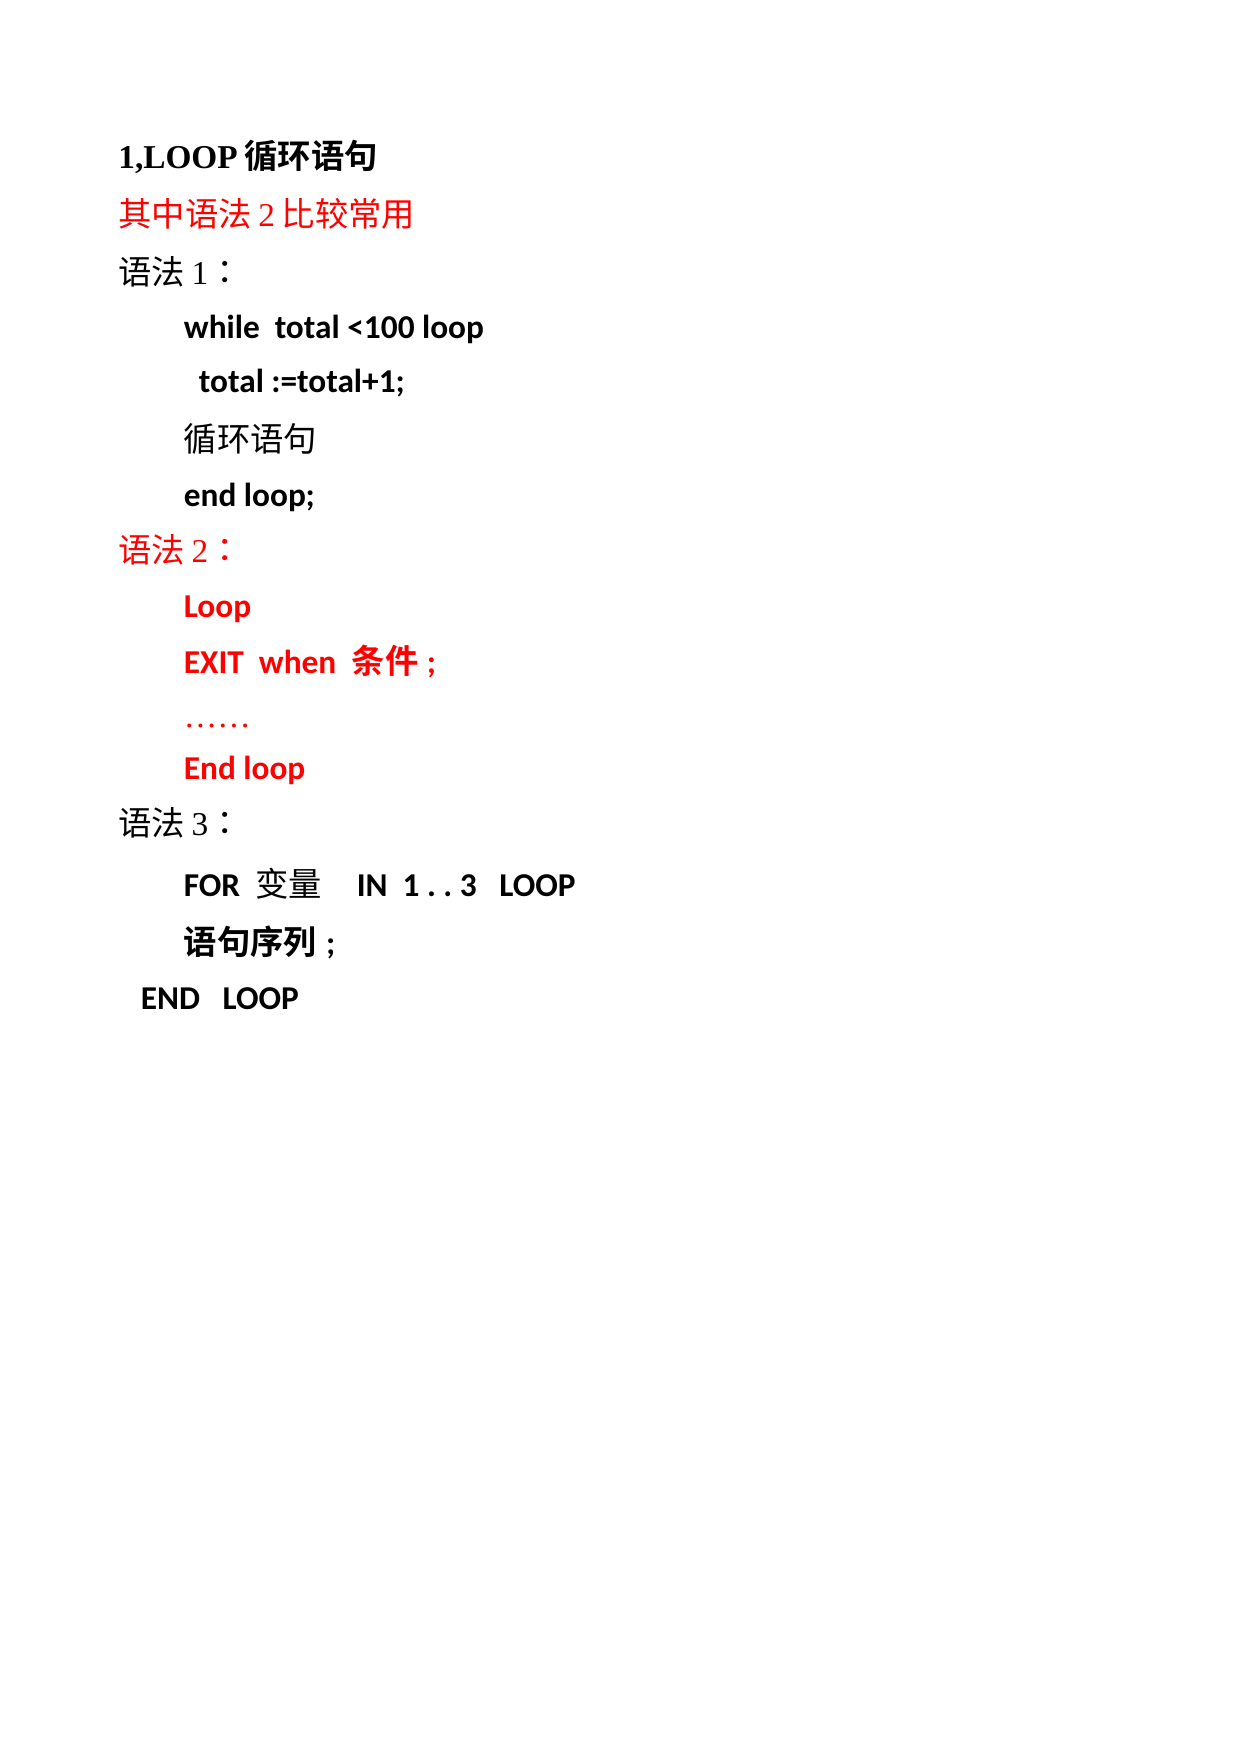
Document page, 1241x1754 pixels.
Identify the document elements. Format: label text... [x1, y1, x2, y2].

text EXIT when 条件 ; [184, 638, 1122, 683]
text total :=total+1; [184, 360, 1122, 400]
text …… [184, 696, 1122, 734]
text 语法3： [118, 800, 1122, 845]
text 其中语法2比较常用 [118, 191, 1122, 236]
text Loop [184, 585, 1122, 626]
text END LOOP [118, 977, 1122, 1017]
text 循环语句 [184, 413, 1122, 461]
text FOR 变量 IN 1 . . 3 LOOP [184, 858, 1122, 906]
text 语句序列 ; [184, 919, 1122, 964]
subtitle 1,LOOP循环语句 [118, 133, 1122, 178]
text 语法1： [118, 248, 1122, 294]
text while total <100 loop [184, 306, 1122, 347]
text end loop; [184, 474, 1122, 514]
text 语法2： [118, 527, 1122, 572]
text End loop [184, 747, 1122, 787]
